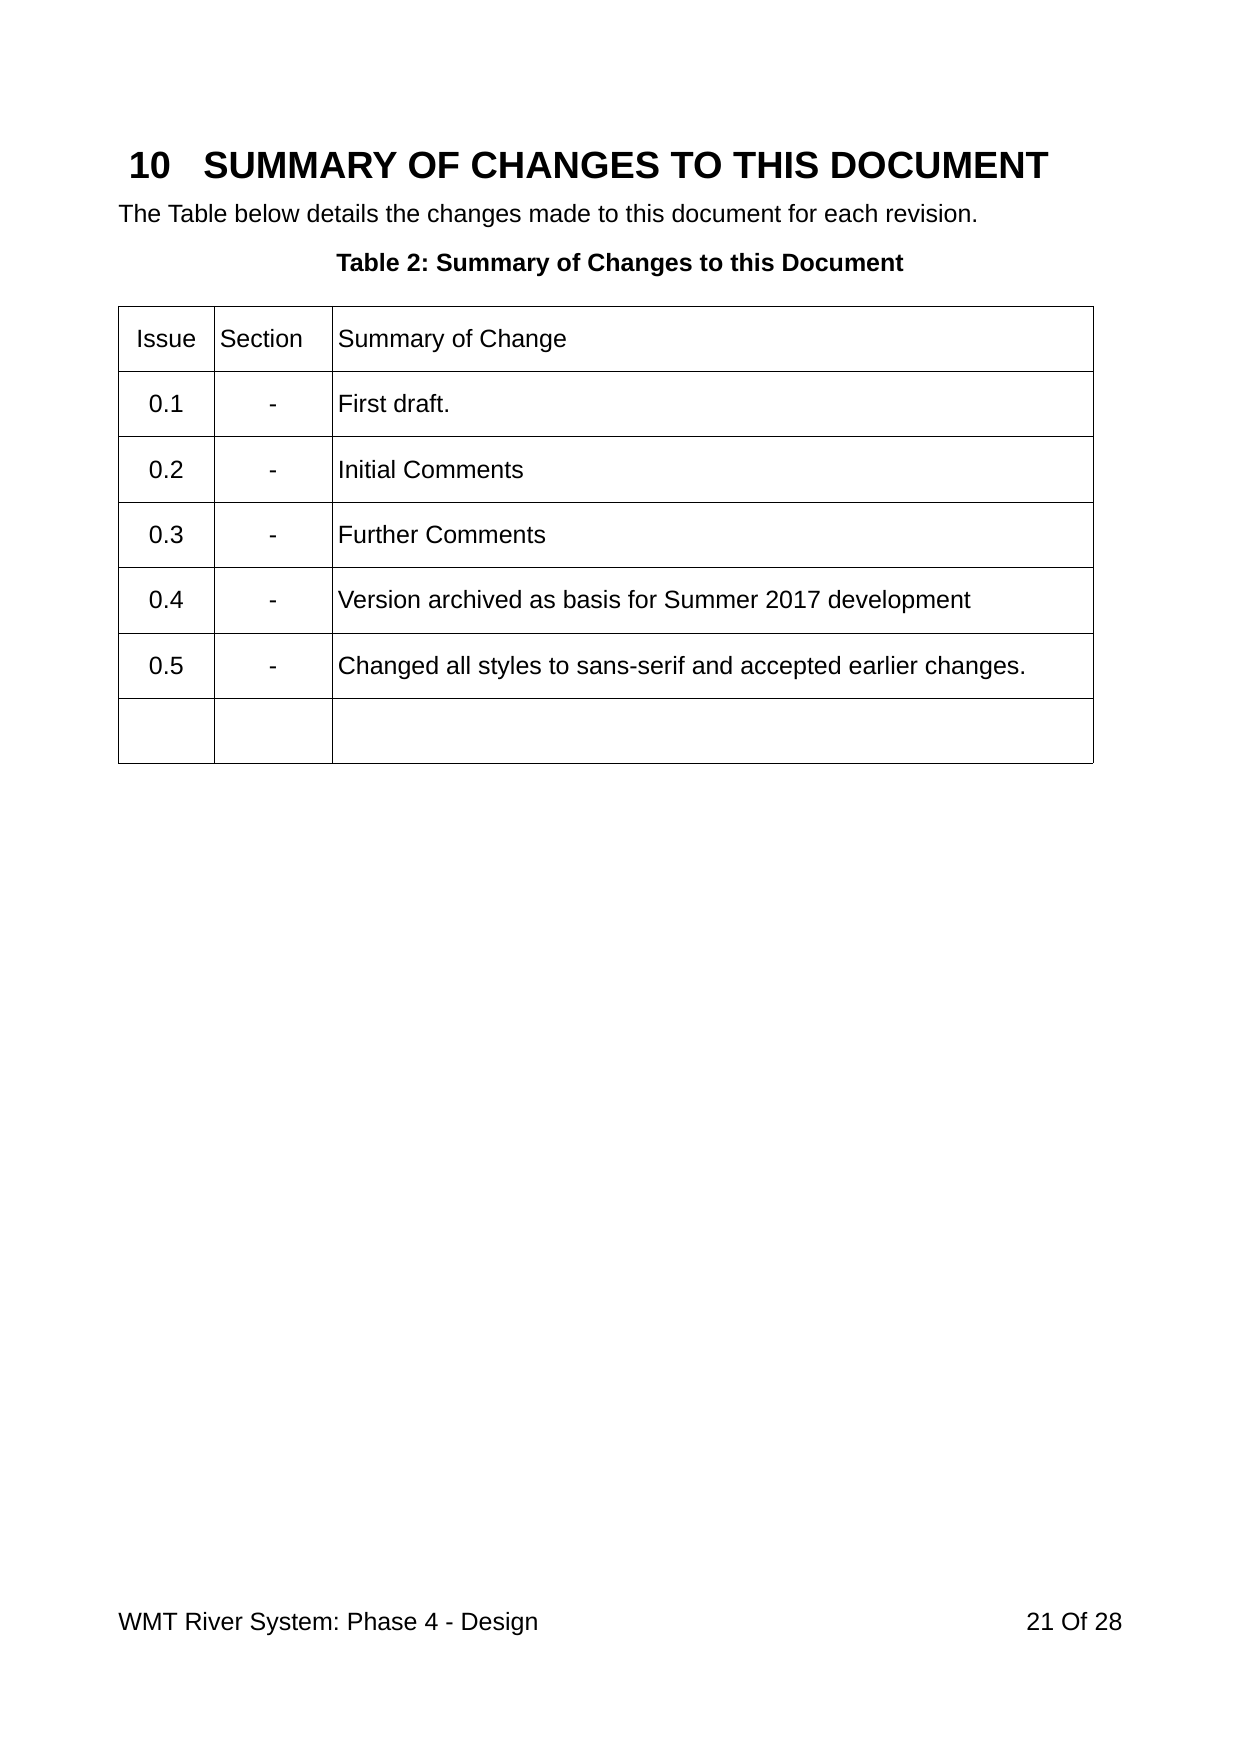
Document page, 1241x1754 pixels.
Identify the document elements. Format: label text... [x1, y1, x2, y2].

table_header Summary of Change [333, 307, 1093, 371]
table_cell 0.4 [119, 568, 214, 632]
table_cell [333, 699, 1093, 763]
table_cell First draft. [333, 372, 1093, 436]
table_cell 0.3 [119, 503, 214, 567]
table_cell - [215, 372, 332, 436]
table_cell Version archived as basis for Summer 2017 development [333, 568, 1093, 632]
table_header Issue [119, 307, 214, 371]
table_cell 0.5 [119, 634, 214, 698]
table_header Section [215, 307, 332, 371]
subtitle Table 2: Summary of Changes to this Document [118, 248, 1122, 277]
table_cell - [215, 568, 332, 632]
subtitle SUMMARY OF CHANGES TO THIS DOCUMENT [118, 143, 1122, 187]
table_cell 0.2 [119, 437, 214, 502]
table_cell Further Comments [333, 503, 1093, 567]
table_cell [215, 699, 332, 763]
table_cell - [215, 503, 332, 567]
table_cell - [215, 634, 332, 698]
table_cell Changed all styles to sans-serif and accepted earlier changes. [333, 634, 1093, 698]
table_cell Initial Comments [333, 437, 1093, 502]
table_cell [119, 699, 214, 763]
table_cell - [215, 437, 332, 502]
text The Table below details the changes made to this document for each revision. [118, 199, 1122, 228]
table_cell 0.1 [119, 372, 214, 436]
